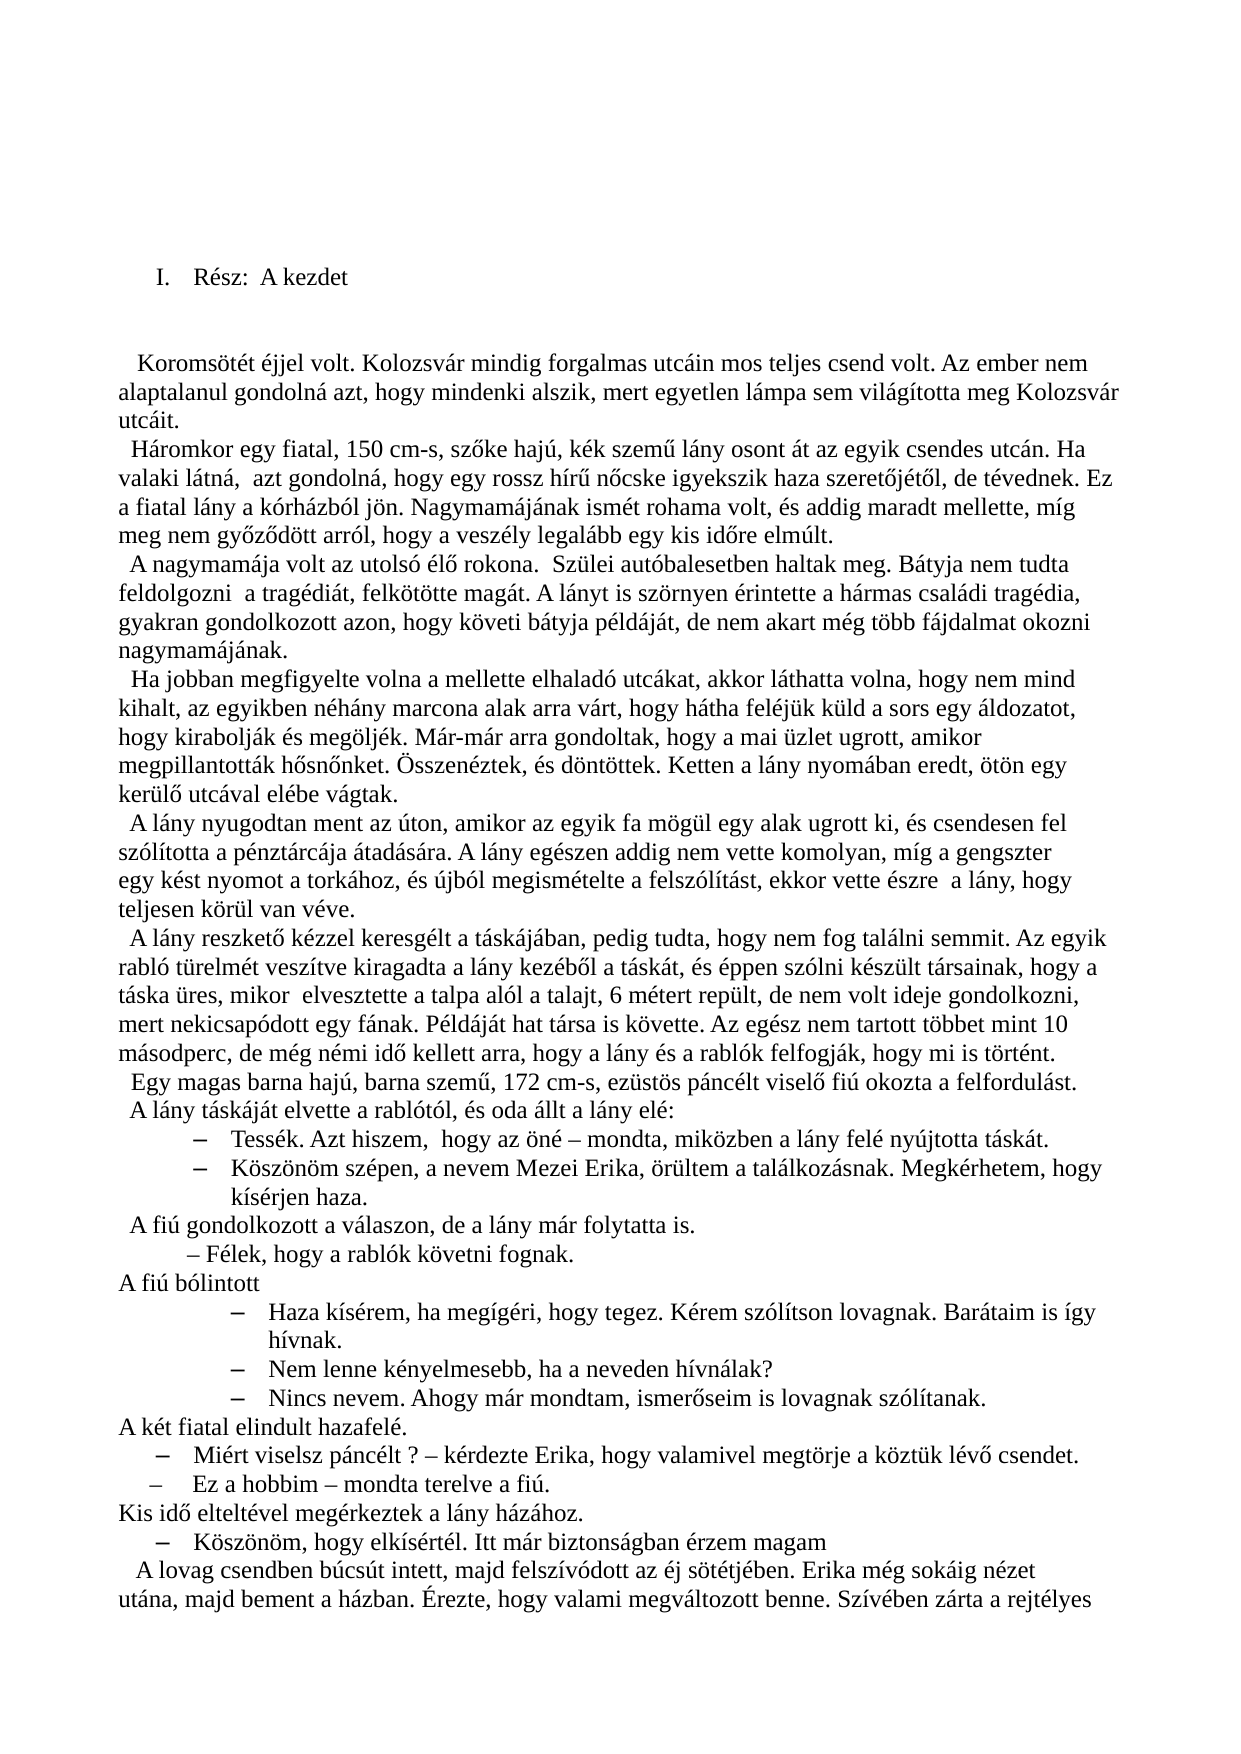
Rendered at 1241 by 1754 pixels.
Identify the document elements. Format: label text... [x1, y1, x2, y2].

text A lány nyugodtan ment az úton, amikor az egyik fa mögül egy alak ugrott ki, és csendesen fel szólította a pénztárcája átadására. A lány egészen addig nem vette komolyan, míg a gengszter [118, 808, 1122, 866]
list Nem lenne kényelmesebb, ha a neveden hívnálak? [231, 1354, 1122, 1383]
text A fiú bólintott [118, 1268, 1122, 1297]
text utána, majd bement a házban. Érezte, hogy valami megváltozott benne. Szívében zárta a rejtélyes [118, 1584, 1122, 1613]
list Köszönöm szépen, a nevem Mezei Erika, örültem a találkozásnak. Megkérhetem, hogy kísérjen haza. [193, 1153, 1122, 1211]
list Rész: A kezdet [156, 262, 1122, 291]
list Nincs nevem. Ahogy már mondtam, ismerőseim is lovagnak szólítanak. [231, 1383, 1122, 1412]
text – Ez a hobbim – mondta terelve a fiú. [118, 1469, 1122, 1498]
text A két fiatal elindult hazafelé. [118, 1412, 1122, 1441]
text Kis idő elteltével megérkeztek a lány házához. [118, 1498, 1122, 1527]
list Haza kísérem, ha megígéri, hogy tegez. Kérem szólítson lovagnak. Barátaim is így hívnak. [231, 1297, 1122, 1354]
text Koromsötét éjjel volt. Kolozsvár mindig forgalmas utcáin mos teljes csend volt. Az ember nem alaptalanul gondolná azt, hogy mindenki alszik, mert egyetlen lámpa sem világította meg Kolozsvár utcáit. [118, 348, 1122, 434]
text – Félek, hogy a rablók követni fognak. [118, 1239, 1122, 1268]
text A lány reszkető kézzel keresgélt a táskájában, pedig tudta, hogy nem fog találni semmit. Az egyik [118, 923, 1122, 952]
list Tessék. Azt hiszem, hogy az öné – mondta, miközben a lány felé nyújtotta táskát. [193, 1124, 1122, 1153]
text Egy magas barna hajú, barna szemű, 172 cm-s, ezüstös páncélt viselő fiú okozta a felfordulást. [118, 1067, 1122, 1096]
text A nagymamája volt az utolsó élő rokona. Szülei autóbalesetben haltak meg. Bátyja nem tudta feldolgozni a tragédiát, felkötötte magát. A lányt is szörnyen érintette a hármas családi tragédia, gyakran gondolkozott azon, hogy követi bátyja példáját, de nem akart még több fájdalmat okozni nagymamájának. [118, 549, 1122, 664]
text egy kést nyomot a torkához, és újból megismételte a felszólítást, ekkor vette észre a lány, hogy teljesen körül van véve. [118, 866, 1122, 923]
text A lovag csendben búcsút intett, majd felszívódott az éj sötétjében. Erika még sokáig nézet [118, 1556, 1122, 1584]
text Ha jobban megfigyelte volna a mellette elhaladó utcákat, akkor láthatta volna, hogy nem mind kihalt, az egyikben néhány marcona alak arra várt, hogy hátha feléjük küld a sors egy áldozatot, hogy kirabolják és megöljék. Már-már arra gondoltak, hogy a mai üzlet ugrott, amikor megpillantották hősnőnket. Összenéztek, és döntöttek. Ketten a lány nyomában eredt, ötön egy kerülő utcával elébe vágtak. [118, 664, 1122, 808]
list Miért viselsz páncélt ? – kérdezte Erika, hogy valamivel megtörje a köztük lévő csendet. [156, 1441, 1122, 1469]
text rabló türelmét veszítve kiragadta a lány kezéből a táskát, és éppen szólni készült társainak, hogy a táska üres, mikor elvesztette a talpa alól a talajt, 6 métert repült, de nem volt ideje gondolkozni, mert nekicsapódott egy fának. Példáját hat társa is követte. Az egész nem tartott többet mint 10 másodperc, de még némi idő kellett arra, hogy a lány és a rablók felfogják, hogy mi is történt. [118, 952, 1122, 1067]
list Köszönöm, hogy elkísértél. Itt már biztonságban érzem magam [156, 1527, 1122, 1556]
text A lány táskáját elvette a rablótól, és oda állt a lány elé: [118, 1096, 1122, 1124]
text A fiú gondolkozott a válaszon, de a lány már folytatta is. [118, 1211, 1122, 1239]
text Háromkor egy fiatal, 150 cm-s, szőke hajú, kék szemű lány osont át az egyik csendes utcán. Ha valaki látná, azt gondolná, hogy egy rossz hírű nőcske igyekszik haza szeretőjétől, de tévednek. Ez a fiatal lány a kórházból jön. Nagymamájának ismét rohama volt, és addig maradt mellette, míg meg nem győződött arról, hogy a veszély legalább egy kis időre elmúlt. [118, 434, 1122, 549]
